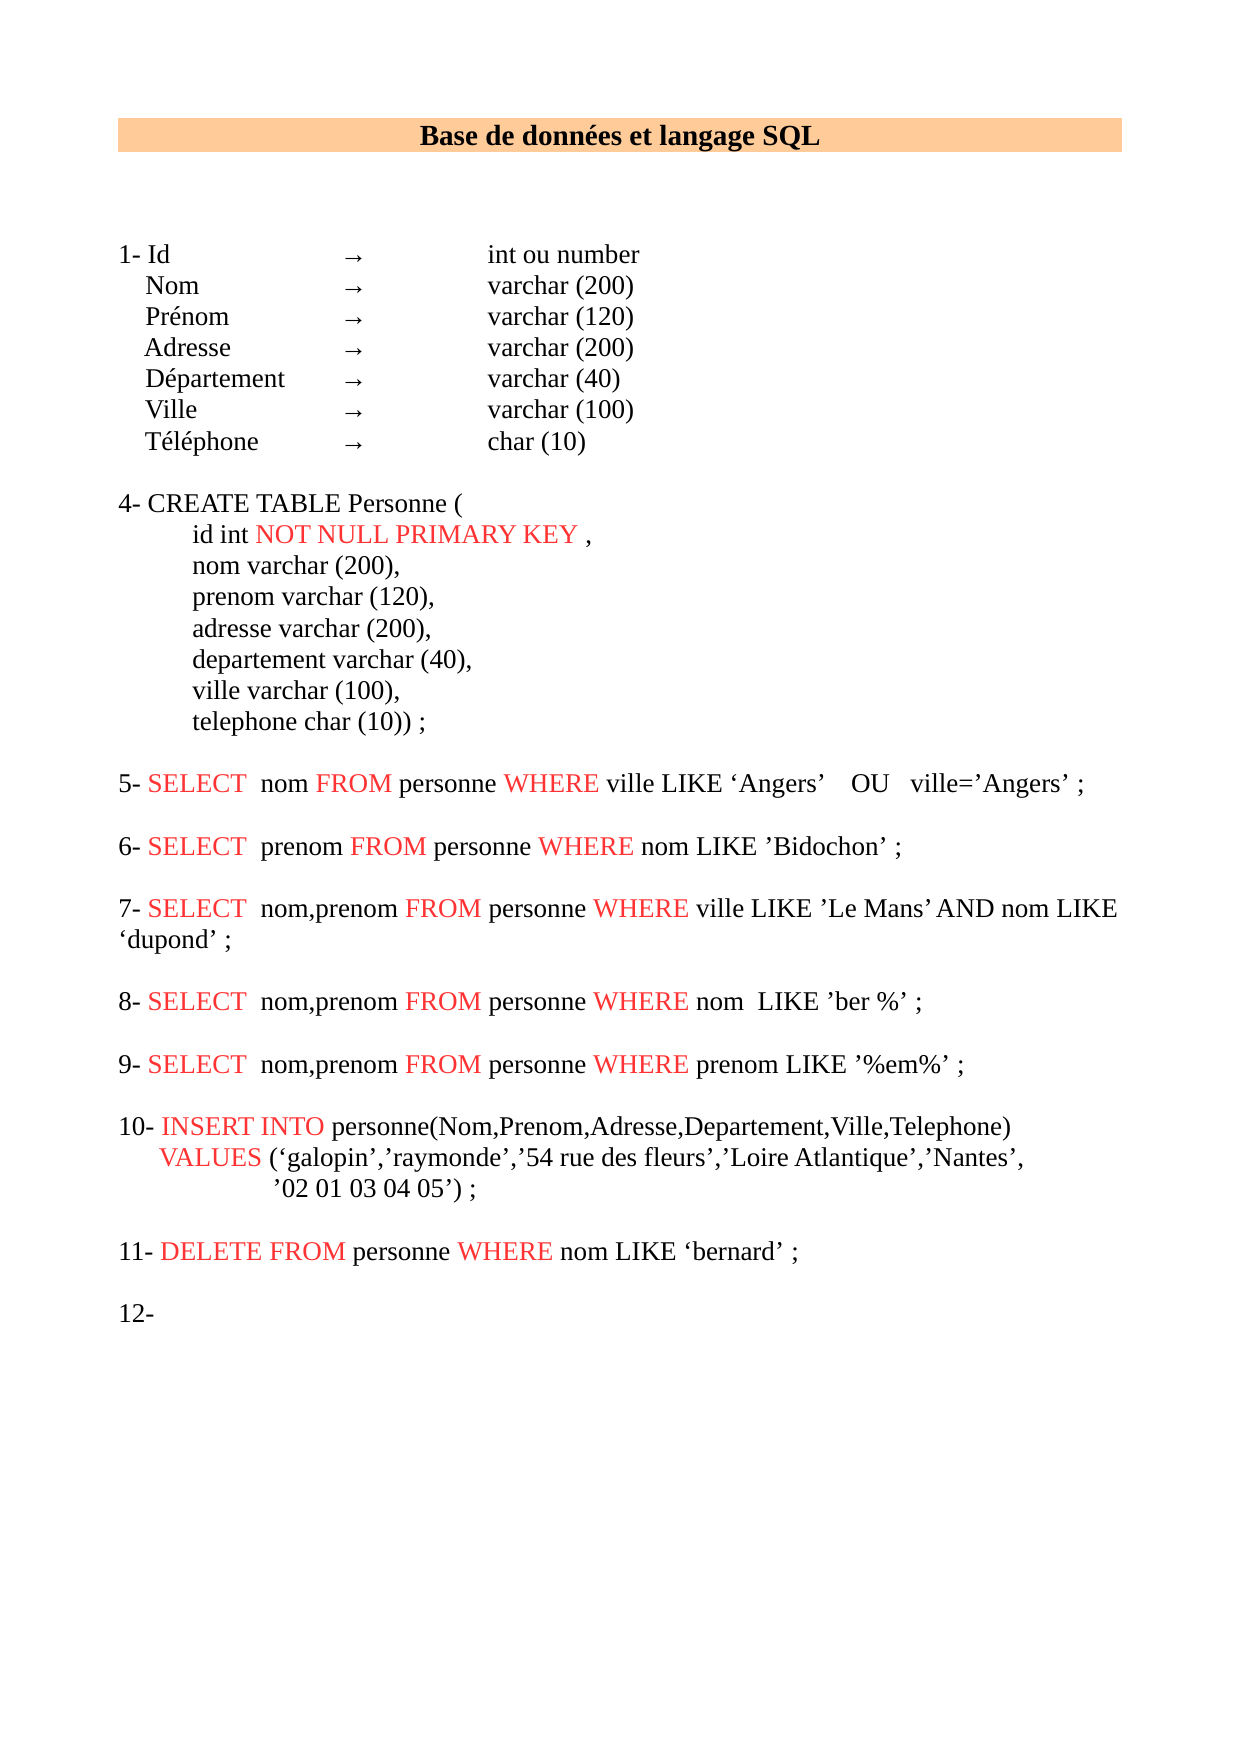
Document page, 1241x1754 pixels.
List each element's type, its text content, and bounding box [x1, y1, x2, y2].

text Téléphone → char (10) [118, 425, 1122, 456]
text 6- SELECT prenom FROM personne WHERE nom LIKE ’Bidochon’ ; [118, 830, 1122, 861]
text adresse varchar (200), [118, 612, 1122, 643]
text Nom → varchar (200) [118, 269, 1122, 300]
text 4- CREATE TABLE Personne ( [118, 487, 1122, 518]
text ville varchar (100), [118, 674, 1122, 705]
text Adresse → varchar (200) [118, 331, 1122, 362]
text 10- INSERT INTO personne(Nom,Prenom,Adresse,Departement,Ville,Telephone) [118, 1110, 1122, 1141]
text nom varchar (200), [118, 549, 1122, 581]
text 11- DELETE FROM personne WHERE nom LIKE ‘bernard’ ; [118, 1234, 1122, 1266]
text prenom varchar (120), [118, 581, 1122, 612]
text Prénom → varchar (120) [118, 300, 1122, 331]
text departement varchar (40), [118, 643, 1122, 674]
text 12- [118, 1297, 1122, 1328]
text 7- SELECT nom,prenom FROM personne WHERE ville LIKE ’Le Mans’ AND nom LIKE ‘dupond’ ; [118, 892, 1122, 954]
text id int NOT NULL PRIMARY KEY , [118, 518, 1122, 549]
text VALUES (‘galopin’,’raymonde’,’54 rue des fleurs’,’Loire Atlantique’,’Nantes’, [118, 1141, 1122, 1172]
text telephone char (10)) ; [118, 705, 1122, 736]
text Ville → varchar (100) [118, 394, 1122, 425]
text ’02 01 03 04 05’) ; [118, 1172, 1122, 1203]
text Département → varchar (40) [118, 362, 1122, 394]
text 9- SELECT nom,prenom FROM personne WHERE prenom LIKE ’%em%’ ; [118, 1048, 1122, 1079]
text 5- SELECT nom FROM personne WHERE ville LIKE ‘Angers’ OU ville=’Angers’ ; [118, 767, 1122, 798]
text 8- SELECT nom,prenom FROM personne WHERE nom LIKE ’ber %’ ; [118, 985, 1122, 1017]
text Base de données et langage SQL [118, 118, 1122, 152]
text 1- Id → int ou number [118, 238, 1122, 269]
